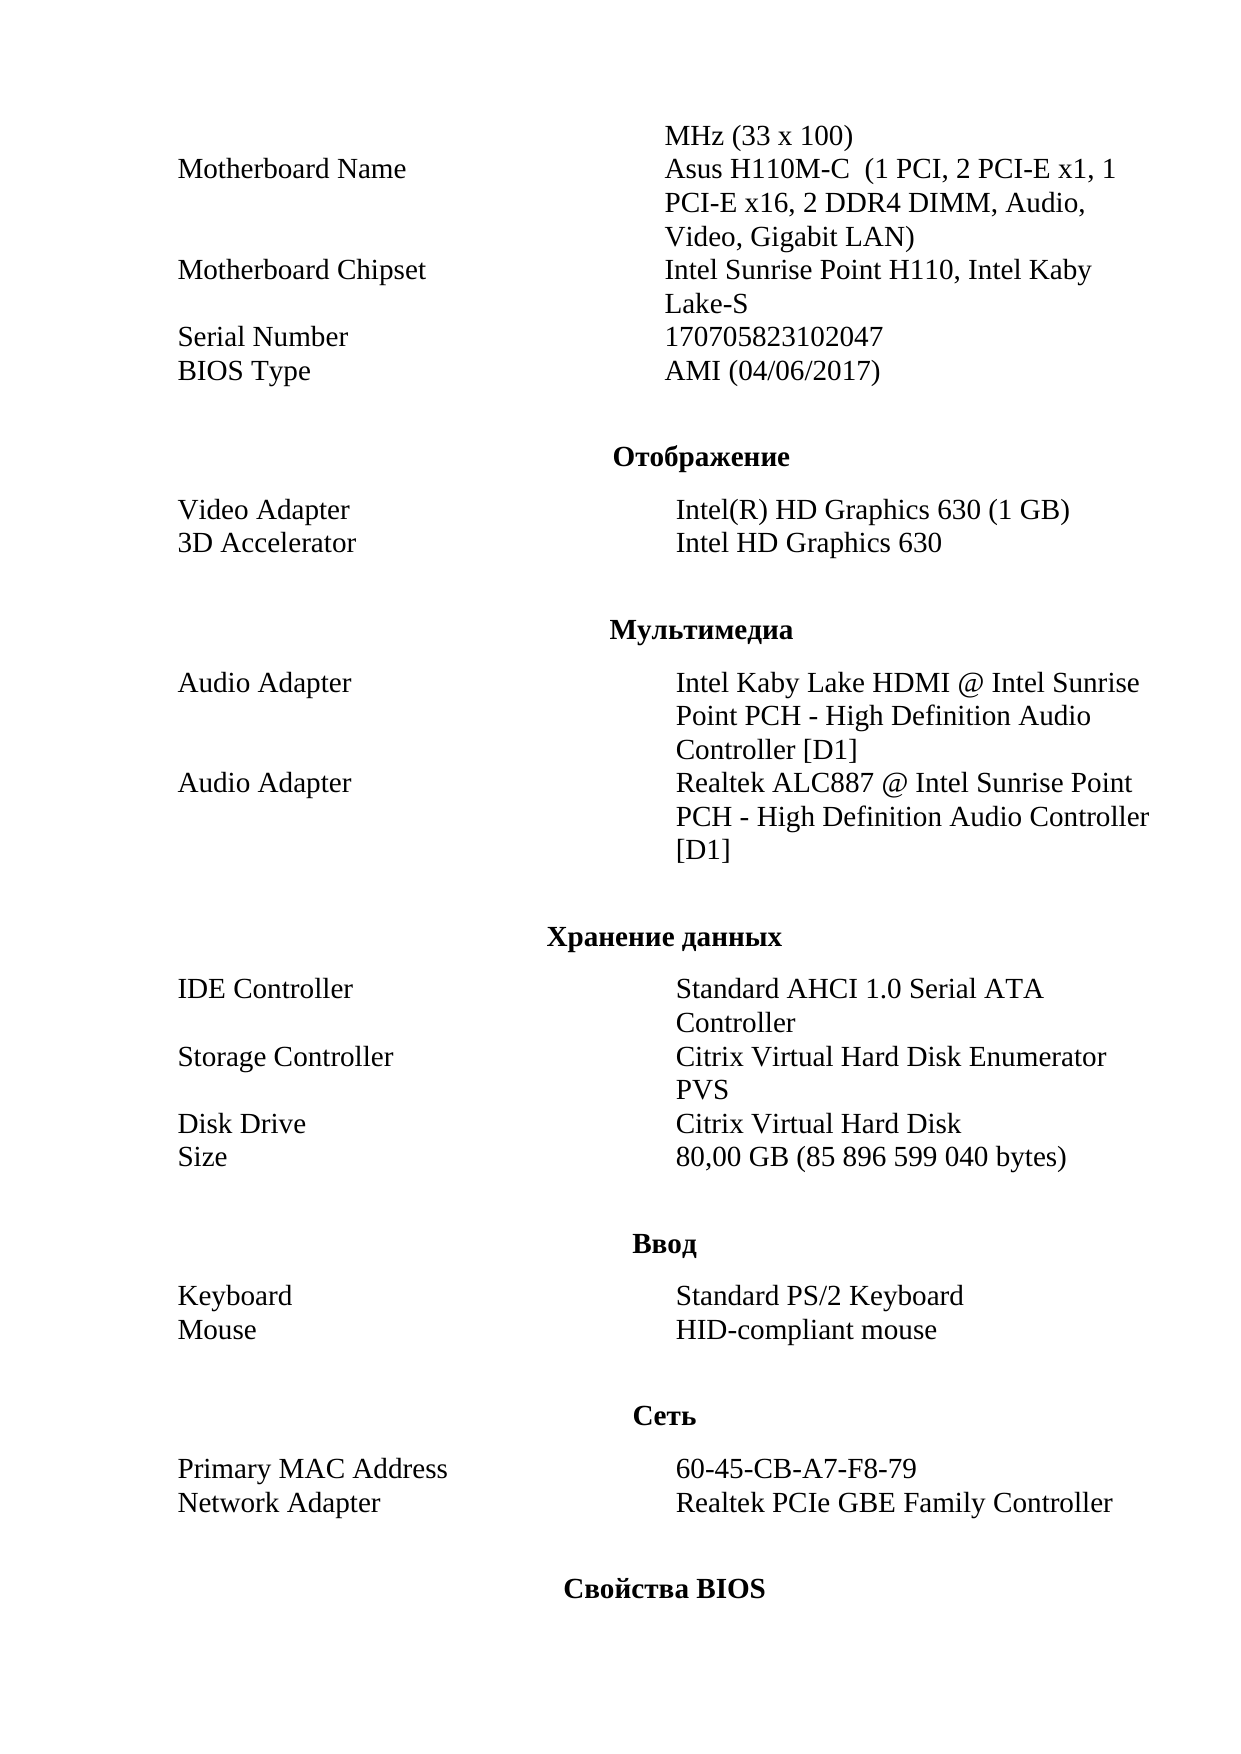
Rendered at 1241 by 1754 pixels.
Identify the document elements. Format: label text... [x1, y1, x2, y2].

text Сеть [177, 1398, 1152, 1432]
text Мультимедиа [177, 612, 1152, 646]
table_cell Size [166, 1139, 664, 1173]
table_header Intel Kaby Lake HDMI @ Intel Sunrise Point PCH - High Definition Audio Controller [D1] [664, 665, 1163, 765]
table_cell Serial Number [166, 319, 653, 353]
table_header Standard PS/2 Keyboard [664, 1279, 1163, 1312]
table_cell Realtek PCIe GBE Family Controller [664, 1485, 1163, 1518]
table_cell Intel HD Graphics 630 [664, 526, 1163, 559]
table_cell Motherboard Name [166, 152, 653, 252]
table_header Keyboard [166, 1279, 664, 1312]
table_header Intel(R) HD Graphics 630 (1 GB) [664, 492, 1163, 526]
table_cell Storage Controller [166, 1039, 664, 1106]
table_header IDE Controller [166, 972, 664, 1039]
table_cell Mouse [166, 1312, 664, 1346]
table_cell HID-compliant mouse [664, 1312, 1163, 1346]
text Отображение [177, 439, 1152, 473]
table_header Primary MAC Address [166, 1451, 664, 1485]
table_cell Intel Sunrise Point H110, Intel Kaby Lake-S [653, 252, 1140, 319]
table_cell Audio Adapter [166, 765, 664, 866]
table_header MHz (33 x 100) [653, 118, 1140, 152]
table_cell Disk Drive [166, 1106, 664, 1139]
table_cell Asus H110M-C (1 PCI, 2 PCI-E x1, 1 PCI-E x16, 2 DDR4 DIMM, Audio, Video, Gigabit LAN) [653, 152, 1140, 252]
table_header Video Adapter [166, 492, 664, 526]
table_cell Network Adapter [166, 1485, 664, 1518]
table_cell 80,00 GB (85 896 599 040 bytes) [664, 1139, 1163, 1173]
table_header [166, 118, 653, 152]
table_cell BIOS Type [166, 353, 653, 386]
table_cell Motherboard Chipset [166, 252, 653, 319]
table_cell 3D Accelerator [166, 526, 664, 559]
text Свойства BIOS [177, 1571, 1152, 1605]
text Хранение данных [177, 919, 1152, 952]
table_header Audio Adapter [166, 665, 664, 765]
table_cell Citrix Virtual Hard Disk Enumerator PVS [664, 1039, 1163, 1106]
table_cell 170705823102047 [653, 319, 1140, 353]
table_header Standard AHCI 1.0 Serial ATA Controller [664, 972, 1163, 1039]
text Ввод [177, 1226, 1152, 1259]
table_cell Realtek ALC887 @ Intel Sunrise Point PCH - High Definition Audio Controller [D1] [664, 765, 1163, 866]
table_cell AMI (04/06/2017) [653, 353, 1140, 386]
table_cell Citrix Virtual Hard Disk [664, 1106, 1163, 1139]
table_header 60-45-CB-A7-F8-79 [664, 1451, 1163, 1485]
